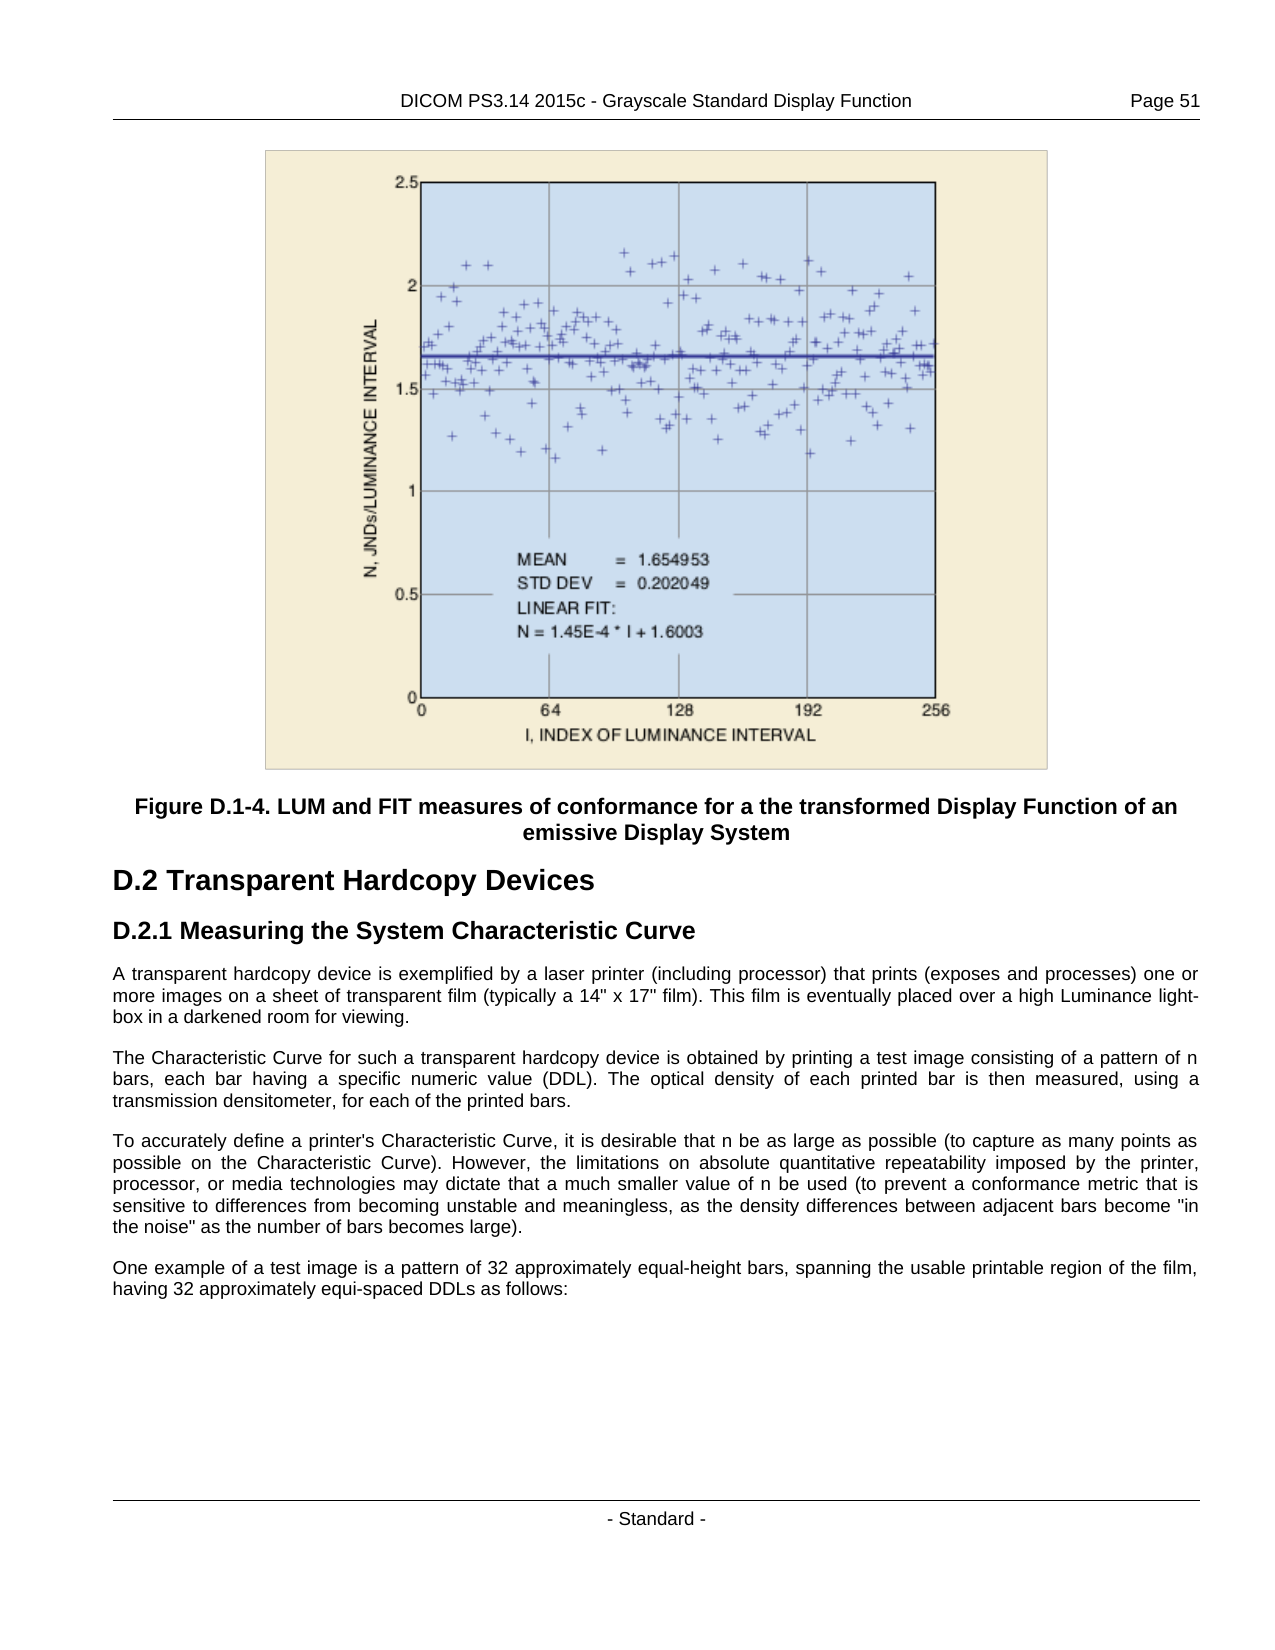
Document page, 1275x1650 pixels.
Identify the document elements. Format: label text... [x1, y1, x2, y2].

text D.2.1 Measuring the System Characteristic Curve [112, 916, 1200, 944]
text The Characteristic Curve for such a transparent hardcopy device is obtained by printing a test image consisting of a pattern of n bars, each bar having a specific numeric value (DDL). The optical density of each printed bar is then measured, using a transmission densitometer, for each of the printed bars. [112, 1047, 1200, 1111]
picture [264, 150, 1049, 771]
text Figure D.1-4. LUM and FIT measures of conformance for a the transformed Display Function of an emissive Display System [112, 793, 1200, 844]
text D.2 Transparent Hardcopy Devices [112, 863, 1200, 897]
text To accurately define a printer's Characteristic Curve, it is desirable that n be as large as possible (to capture as many points as possible on the Characteristic Curve). However, the limitations on absolute quantitative repeatability imposed by the printer, processor, or media technologies may dictate that a much smaller value of n be used (to prevent a conformance metric that is sensitive to differences from becoming unstable and meaningless, as the density differences between adjacent bars become "in the noise" as the number of bars becomes large). [112, 1130, 1200, 1238]
text One example of a test image is a pattern of 32 approximately equal-height bars, spanning the usable printable region of the film, having 32 approximately equi-spaced DDLs as follows: [112, 1257, 1200, 1300]
text A transparent hardcopy device is exemplified by a laser printer (including processor) that prints (exposes and processes) one or more images on a sheet of transparent film (typically a 14" x 17" film). This film is eventually placed over a high Luminance light-box in a darkened room for viewing. [112, 963, 1200, 1028]
